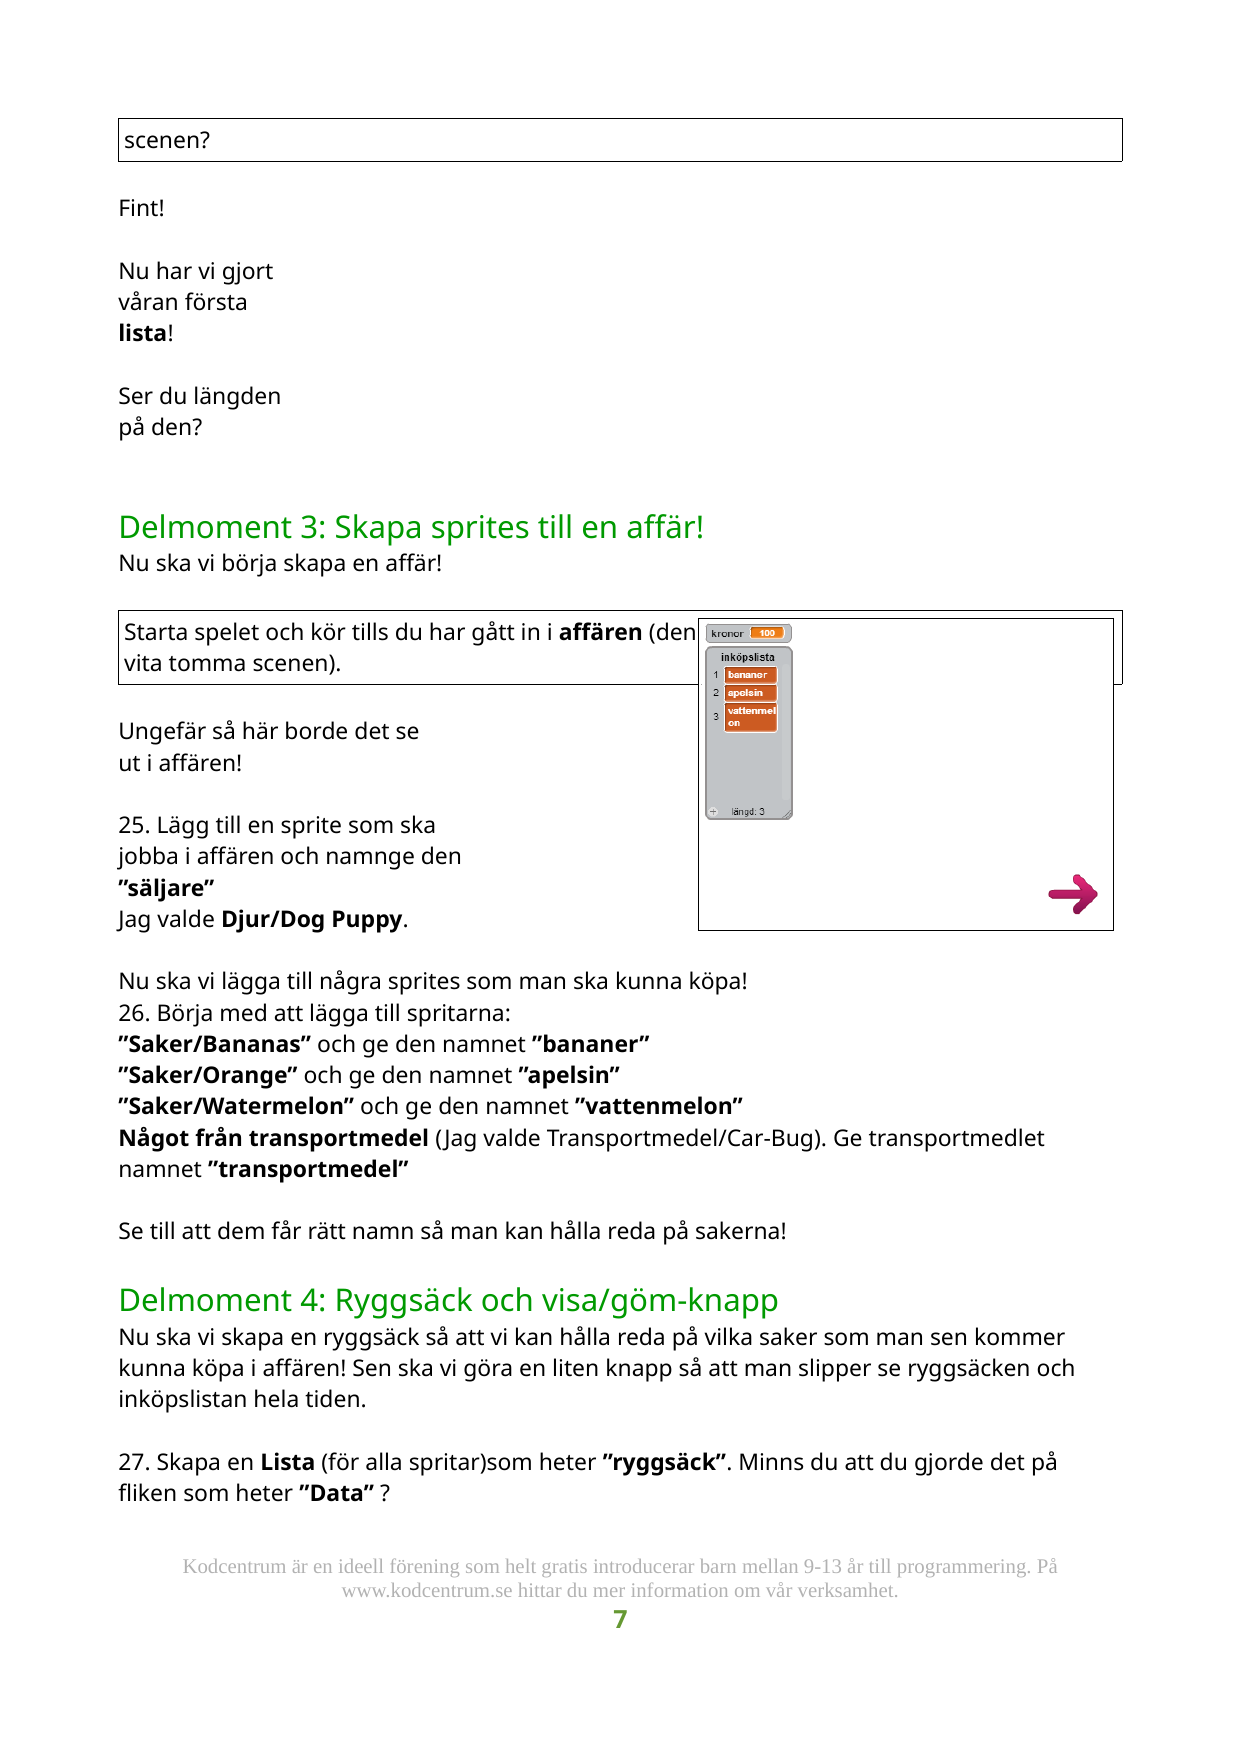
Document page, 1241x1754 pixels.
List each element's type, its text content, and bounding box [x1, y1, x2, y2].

table_header Starta spelet och kör tills du har gått in i affären (den vita tomma scenen). [119, 611, 1122, 684]
text Ser du längden [118, 380, 1122, 411]
text [1114, 872, 1122, 903]
text Nu ska vi skapa en ryggsäck så att vi kan hålla reda på vilka saker som man sen kommer kunna köpa i affären! Sen ska vi göra en liten knapp så att man slipper se ryggsäcken och inköpslistan hela tiden. [118, 1320, 1122, 1414]
text Något från transportmedel (Jag valde Transportmedel/Car-Bug). Ge transportmedlet namnet ”transportmedel” [118, 1122, 1122, 1184]
text Ungefär så här borde det se [118, 715, 698, 747]
text jobba i affären och namnge den [118, 840, 698, 872]
text Delmoment 3: Skapa sprites till en affär! [118, 505, 1122, 547]
table_header [699, 619, 1113, 930]
text ut i affären! [118, 747, 698, 778]
picture [701, 620, 1111, 927]
text våran första [118, 286, 1122, 317]
text Delmoment 4: Ryggsäck och visa/göm-knapp [118, 1278, 1122, 1320]
text 25. Lägg till en sprite som ska [118, 809, 698, 840]
table_header Ser det ut ungefär såhär i första scenen? [119, 119, 1122, 161]
text Nu ska vi börja skapa en affär! [118, 547, 1122, 579]
text Nu har vi gjort [118, 255, 1122, 286]
text ”Saker/Watermelon” och ge den namnet ”vattenmelon” [118, 1090, 1122, 1122]
text lista! [118, 317, 1122, 348]
text på den? [118, 411, 1122, 442]
text 27. Skapa en Lista (för alla spritar)som heter ”ryggsäck”. Minns du att du gjorde det på fliken som heter ”Data” ? [118, 1445, 1122, 1508]
text ”säljare” [118, 872, 698, 903]
text Fint! [118, 192, 1122, 223]
text Jag valde Djur/Dog Puppy. [118, 903, 1122, 934]
text Se till att dem får rätt namn så man kan hålla reda på sakerna! [118, 1215, 1122, 1247]
text 26. Börja med att lägga till spritarna: [118, 997, 1122, 1028]
text Nu ska vi lägga till några sprites som man ska kunna köpa! [118, 965, 1122, 997]
text ”Saker/Orange” och ge den namnet ”apelsin” [118, 1059, 1122, 1090]
text ”Saker/Bananas” och ge den namnet ”bananer” [118, 1028, 1122, 1059]
